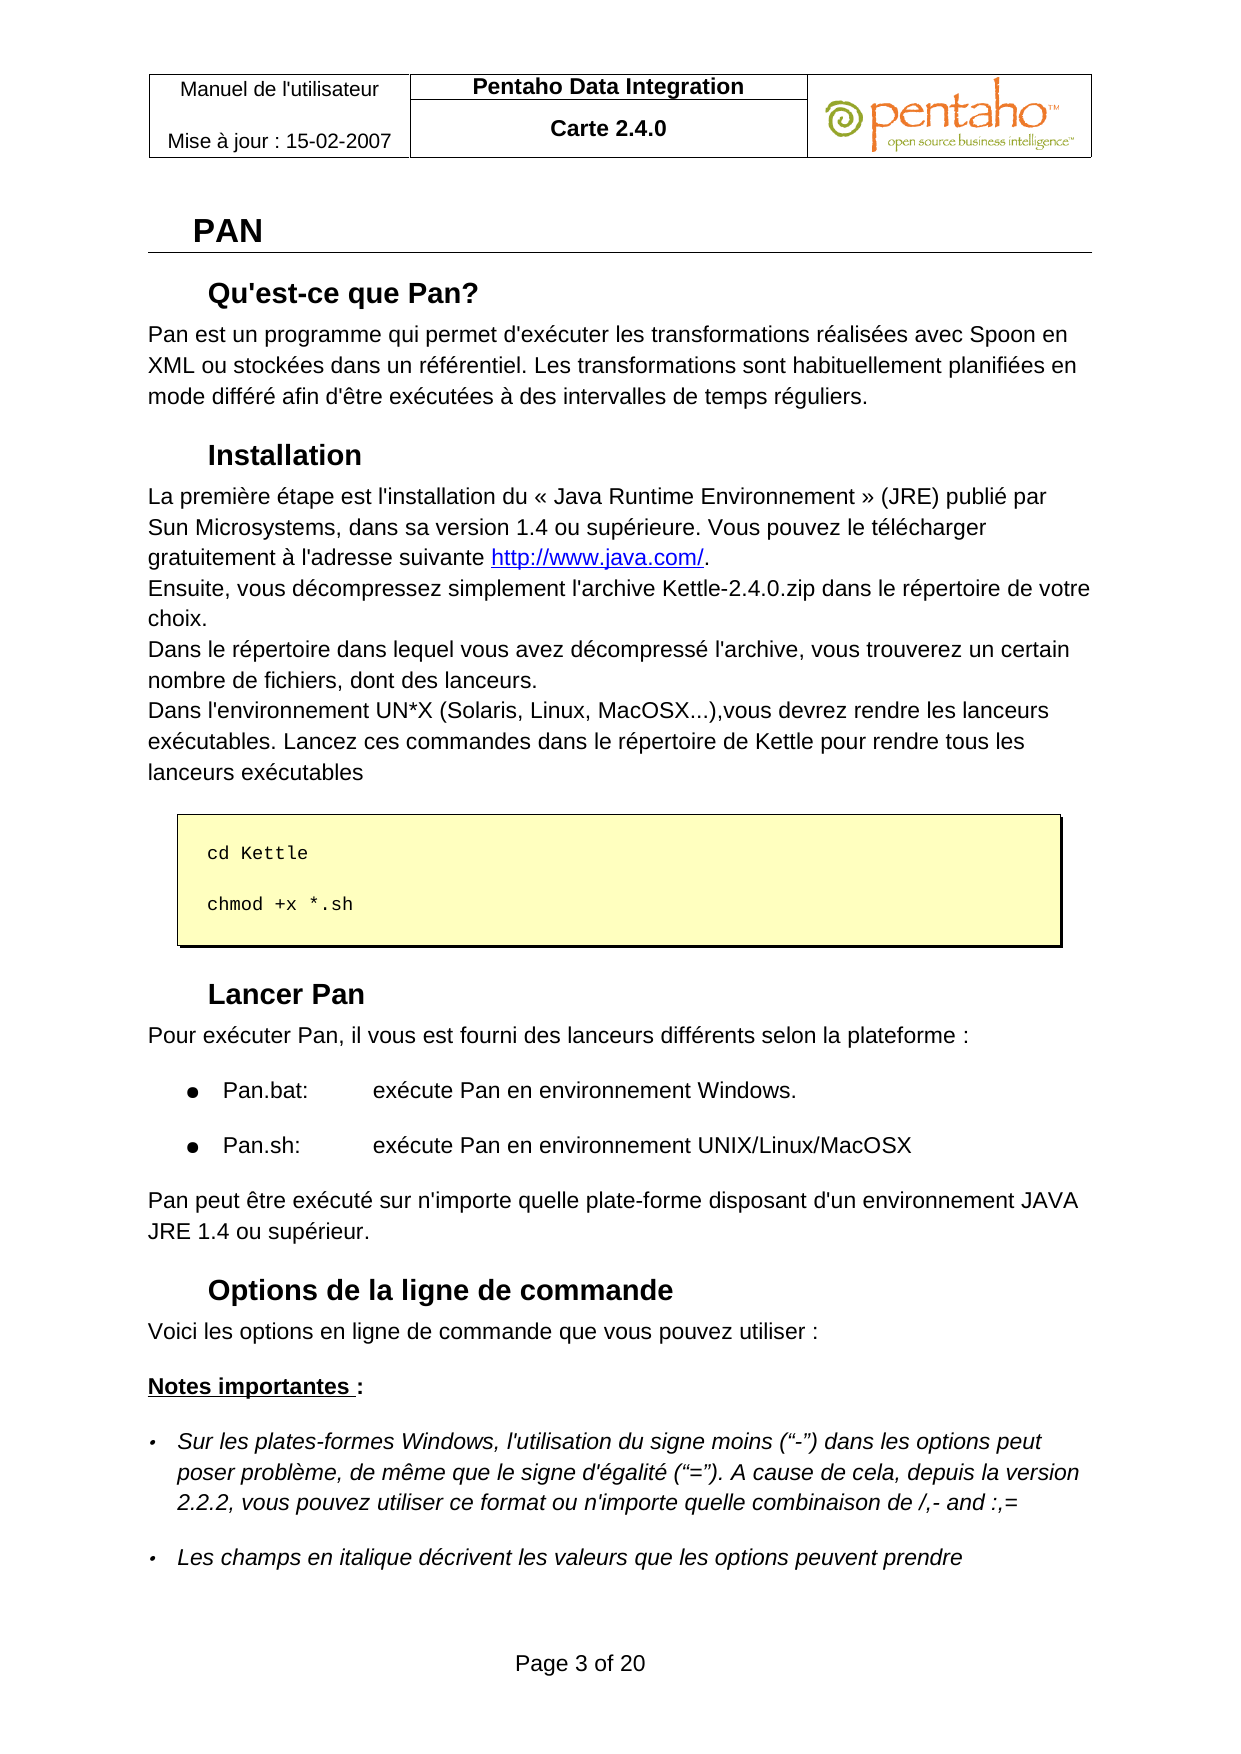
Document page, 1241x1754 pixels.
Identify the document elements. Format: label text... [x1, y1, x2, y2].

text Notes importantes : [148, 1374, 1092, 1399]
list Sur les plates-formes Windows, l'utilisation du signe moins (“-”) dans les options peut poser problème, de même que le signe d'égalité (“=”). A cause de cela, depuis la version 2.2.2, vous pouvez utiliser ce format ou n'importe quelle combinaison de /,- and :,= [148, 1429, 1092, 1516]
subtitle Qu'est-ce que Pan? [148, 277, 1092, 310]
text Voici les options en ligne de commande que vous pouvez utiliser : [148, 1319, 1092, 1344]
text Pan peut être exécuté sur n'importe quelle plate-forme disposant d'un environnement JAVA JRE 1.4 ou supérieur. [148, 1188, 1092, 1244]
text cd Kettle [178, 815, 1060, 865]
list Pan.bat: exécute Pan en environnement Windows. [185, 1078, 1092, 1103]
subtitle Pan [148, 213, 1092, 252]
subtitle Installation [148, 438, 1092, 471]
text Pour exécuter Pan, il vous est fourni des lanceurs différents selon la plateforme : [148, 1023, 1092, 1048]
text chmod +x *.sh [178, 865, 1060, 945]
list Les champs en italique décrivent les valeurs que les options peuvent prendre [148, 1545, 1092, 1571]
text La première étape est l'installation du « Java Runtime Environnement » (JRE) publié par Sun Microsystems, dans sa version 1.4 ou supérieure. Vous pouvez le télécharger gratuitement à l'adresse suivante http://www.java.com/. Ensuite, vous décompressez simplement l'archive Kettle-2.4.0.zip dans le répertoire de votre choix. Dans le répertoire dans lequel vous avez décompressé l'archive, vous trouverez un certain nombre de fichiers, dont des lanceurs. Dans l'environnement UN*X (Solaris, Linux, MacOSX...),vous devrez rendre les lanceurs exécutables. Lancez ces commandes dans le répertoire de Kettle pour rendre tous les lanceurs exécutables [148, 484, 1092, 785]
subtitle Options de la ligne de commande [148, 1274, 1092, 1306]
text Pan est un programme qui permet d'exécuter les transformations réalisées avec Spoon en XML ou stockées dans un référentiel. Les transformations sont habituellement planifiées en mode différé afin d'être exécutées à des intervalles de temps réguliers. [148, 322, 1092, 409]
subtitle Lancer Pan [148, 978, 1092, 1011]
list Pan.sh: exécute Pan en environnement UNIX/Linux/MacOSX [185, 1133, 1092, 1158]
